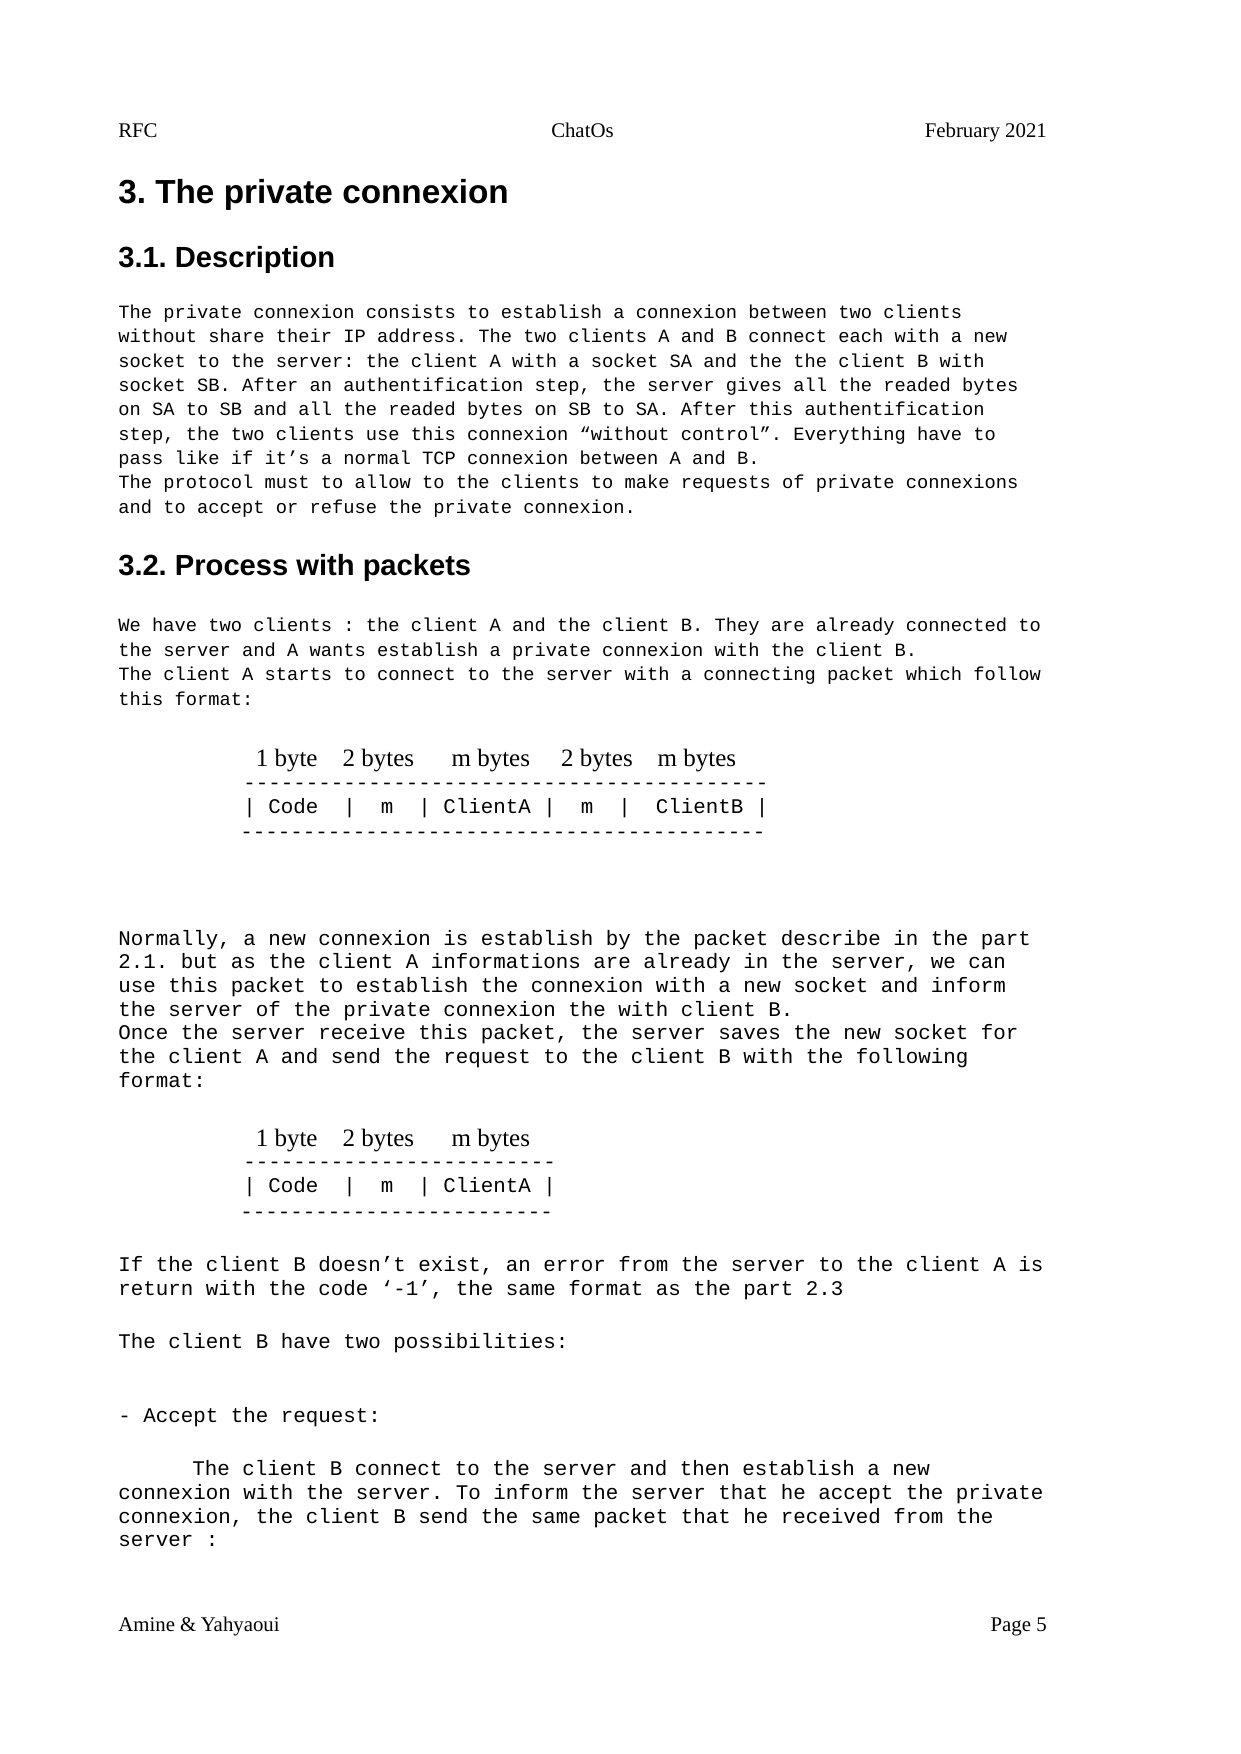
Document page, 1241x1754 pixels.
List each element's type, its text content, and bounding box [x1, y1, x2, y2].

text We have two clients : the client A and the client B. They are already connected to the server and A wants establish a private connexion with the client B. The client A starts to connect to the server with a connecting packet which follow this format: [118, 616, 1047, 711]
text ------------------------------------------ [118, 772, 1047, 796]
text Normally, a new connexion is establish by the packet describe in the part 2.1. but as the client A informations are already in the server, we can use this packet to establish the connexion with a new socket and inform the server of the private connexion the with client B. Once the server receive this packet, the server saves the new socket for the client A and send the request to the client B with the following format: [118, 928, 1047, 1093]
subtitle 3. The private connexion [118, 172, 1047, 210]
text | Code | m | ClientA | [118, 1175, 1047, 1199]
text ------------------------------------------ [118, 819, 1047, 845]
text 1 byte 2 bytes m bytes [118, 1123, 1047, 1151]
text The client B connect to the server and then establish a new connexion with the server. To inform the server that he accept the private connexion, the client B send the same packet that he received from the server : [118, 1458, 1047, 1553]
text - Accept the request: [118, 1405, 1047, 1429]
text ------------------------- [118, 1199, 1047, 1224]
text The private connexion consists to establish a connexion between two clients without share their IP address. The two clients A and B connect each with a new socket to the server: the client A with a socket SA and the the client B with socket SB. After an authentification step, the server gives all the readed bytes on SA to SB and all the readed bytes on SB to SA. After this authentification step, the two clients use this connexion “without control”. Everything have to pass like if it’s a normal TCP connexion between A and B. The protocol must to allow to the clients to make requests of private connexions and to accept or refuse the private connexion. 3.2. Process with packets [118, 303, 1047, 582]
text 1 byte 2 bytes m bytes 2 bytes m bytes [118, 743, 1047, 772]
text ------------------------- [118, 1151, 1047, 1175]
subtitle 3.1. Description [118, 239, 1047, 273]
text | Code | m | ClientA | m | ClientB | [118, 796, 1047, 819]
text The client B have two possibilities: [118, 1331, 1047, 1376]
text If the client B doesn’t exist, an error from the server to the client A is return with the code ‘-1’, the same format as the part 2.3 [118, 1254, 1047, 1301]
